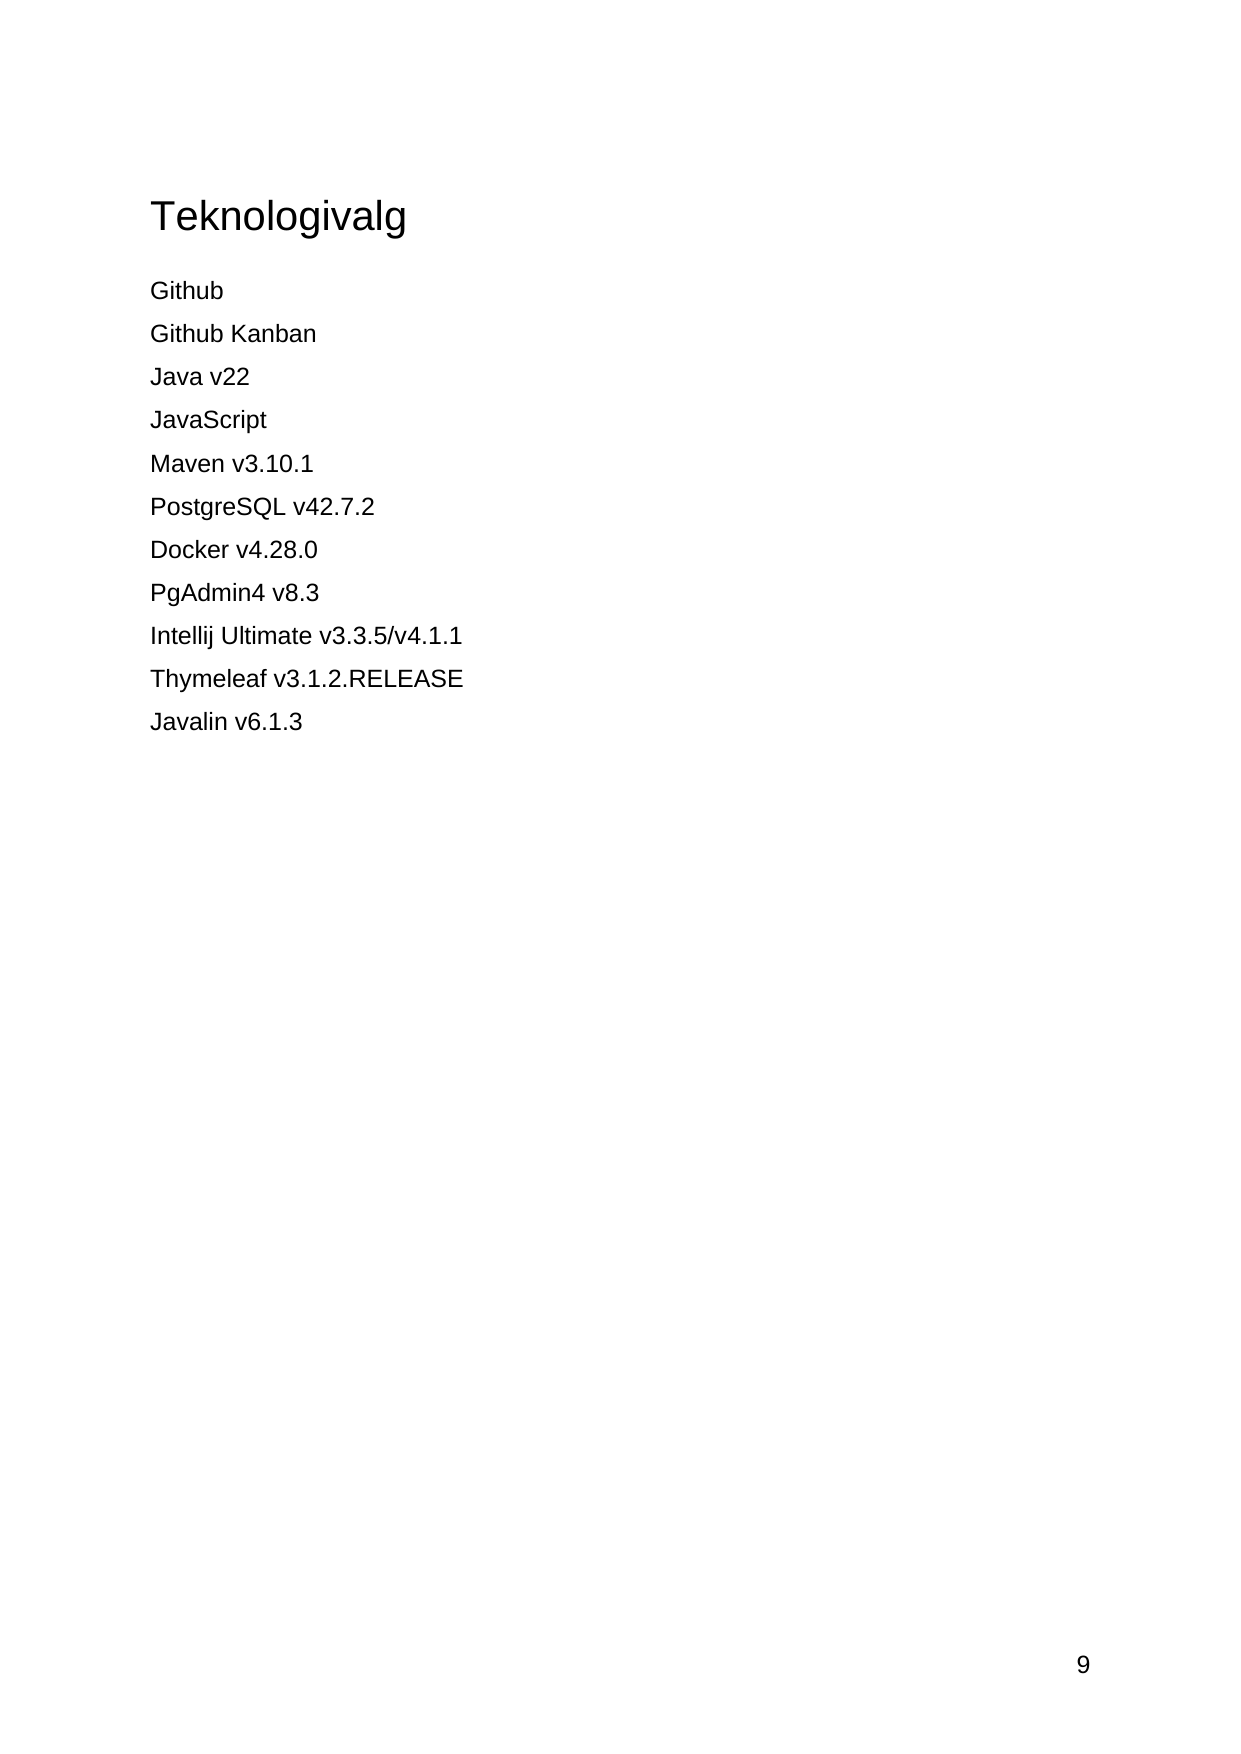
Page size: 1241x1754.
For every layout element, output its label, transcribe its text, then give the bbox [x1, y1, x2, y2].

text PostgreSQL v42.7.2 [150, 492, 1090, 520]
text Maven v3.10.1 [150, 448, 1090, 477]
text Github Kanban [150, 319, 1090, 348]
text Intellij Ultimate v3.3.5/v4.1.1 [150, 621, 1090, 650]
text JavaScript [150, 405, 1090, 434]
text Thymeleaf v3.1.2.RELEASE Javalin v6.1.3 [150, 664, 1090, 736]
subtitle Teknologivalg [150, 192, 1090, 239]
text Github [150, 276, 1090, 305]
text PgAdmin4 v8.3 [150, 578, 1090, 607]
text Java v22 [150, 362, 1090, 391]
text Docker v4.28.0 [150, 535, 1090, 563]
